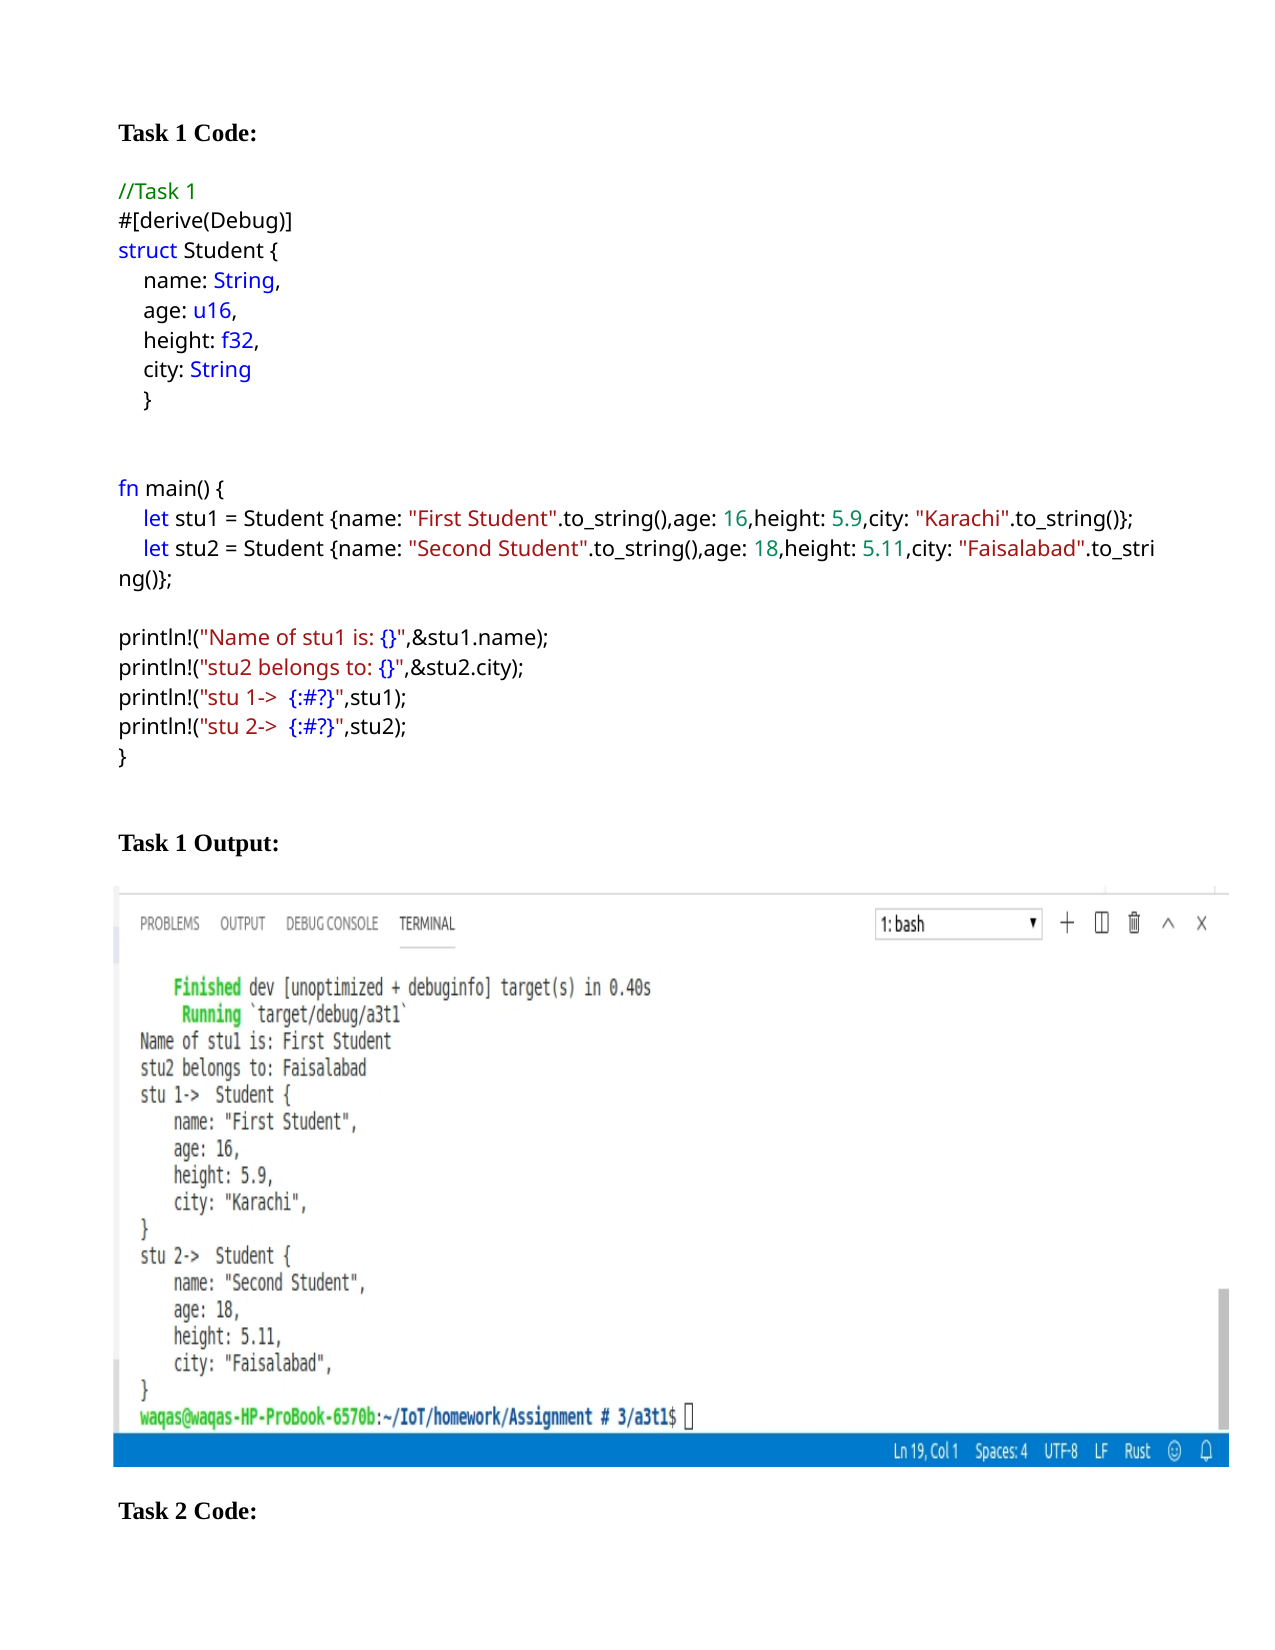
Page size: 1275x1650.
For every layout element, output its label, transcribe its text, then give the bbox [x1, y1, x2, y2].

text } [118, 741, 1157, 771]
text height: f32, [118, 324, 1157, 354]
text let stu1 = Student {name: "First Student".to_string(),age: 16,height: 5.9,city: "Karachi".to_string()}; [118, 503, 1157, 533]
text name: String, [118, 265, 1157, 295]
picture [113, 886, 1229, 1467]
text //Task 1 [118, 176, 1157, 205]
text println!("stu 2-> {:#?}",stu2); [118, 711, 1157, 741]
text Task 1 Code: [118, 118, 1157, 147]
text let stu2 = Student {name: "Second Student".to_string(),age: 18,height: 5.11,city: "Faisalabad".to_string()}; [118, 533, 1157, 592]
text struct Student { [118, 235, 1157, 265]
text } [118, 384, 1157, 414]
text Task 1 Output: [118, 828, 1157, 857]
text println!("stu2 belongs to: {}",&stu2.city); [118, 652, 1157, 682]
text Task 2 Code: [118, 1496, 1157, 1524]
text fn main() { [118, 473, 1157, 503]
text city: String [118, 354, 1157, 384]
text age: u16, [118, 295, 1157, 324]
text println!("Name of stu1 is: {}",&stu1.name); [118, 622, 1157, 652]
text println!("stu 1-> {:#?}",stu1); [118, 682, 1157, 711]
text #[derive(Debug)] [118, 205, 1157, 235]
